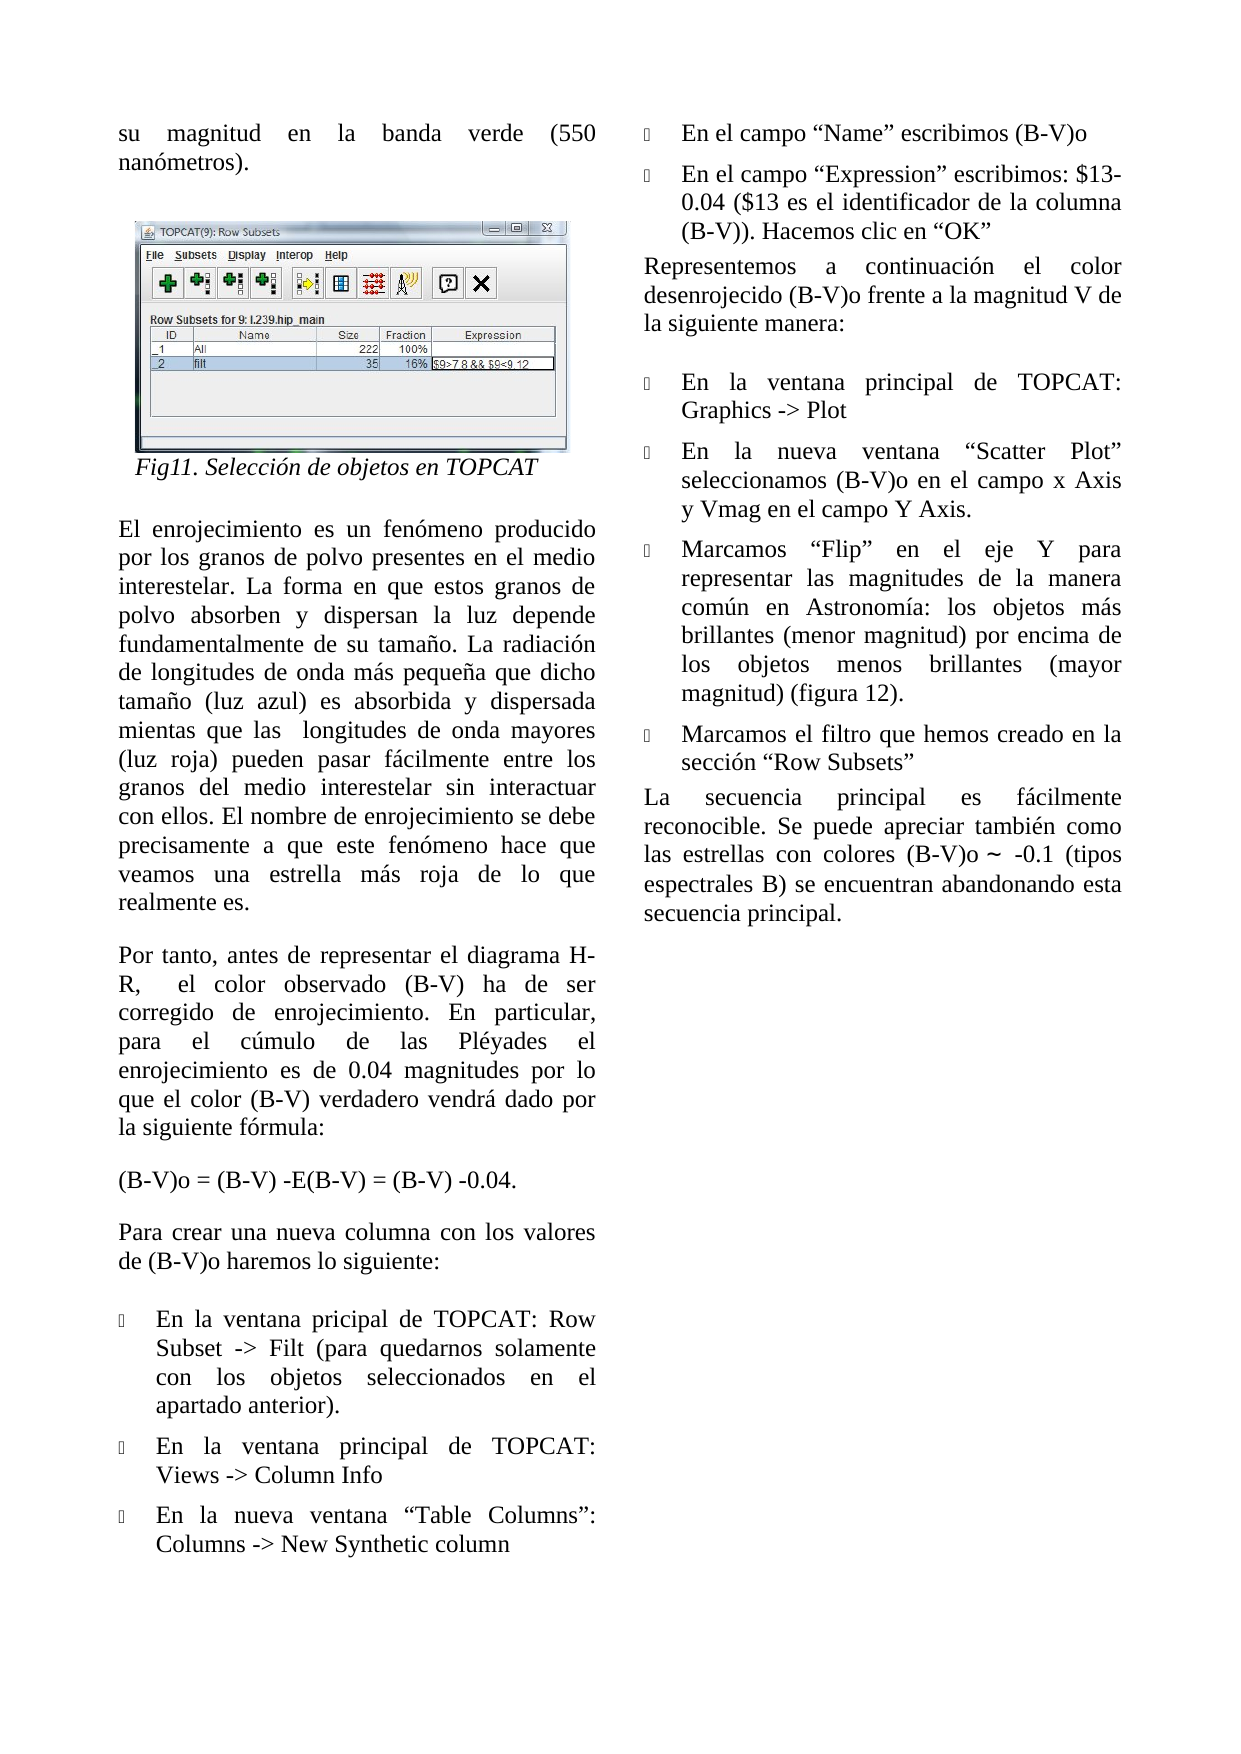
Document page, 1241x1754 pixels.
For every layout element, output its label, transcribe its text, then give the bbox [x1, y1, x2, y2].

list En la nueva ventana “Scatter Plot” seleccionamos (B-V)o en el campo x Axis y Vmag en el campo Y Axis. [644, 436, 1122, 522]
list Marcamos el filtro que hemos creado en la sección “Row Subsets” [644, 719, 1122, 776]
text El enrojecimiento es un fenómeno producido por los granos de polvo presentes en el medio interestelar. La forma en que estos granos de polvo absorben y dispersan la luz depende fundamentalmente de su tamaño. La radiación de longitudes de onda más pequeña que dicho tamaño (luz azul) es absorbida y dispersada mientas que las longitudes de onda mayores (luz roja) pueden pasar fácilmente entre los granos del medio interestelar sin interactuar con ellos. El nombre de enrojecimiento se debe precisamente a que este fenómeno hace que veamos una estrella más roja de lo que realmente es. [118, 514, 596, 916]
text Representemos a continuación el color desenrojecido (B-V)o frente a la magnitud V de la siguiente manera: [644, 251, 1122, 337]
list En la nueva ventana “Table Columns”: Columns -> New Synthetic column [118, 1501, 596, 1558]
list Marcamos “Flip” en el eje Y para representar las magnitudes de la manera común en Astronomía: los objetos más brillantes (menor magnitud) por encima de los objetos menos brillantes (mayor magnitud) (figura 12). [644, 534, 1122, 707]
text Fig11. Selección de objetos en TOPCAT [135, 453, 570, 481]
list En la ventana principal de TOPCAT: Views -> Column Info [118, 1431, 596, 1489]
text Por tanto, antes de representar el diagrama H-R, el color observado (B-V) ha de ser corregido de enrojecimiento. En particular, para el cúmulo de las Pléyades el enrojecimiento es de 0.04 magnitudes por lo que el color (B-V) verdadero vendrá dado por la siguiente fórmula: [118, 940, 596, 1141]
list En la ventana principal de TOPCAT: Graphics -> Plot [644, 367, 1122, 424]
list En el campo “Name” escribimos (B-V)o [644, 118, 1122, 147]
picture [134, 221, 571, 453]
list En la ventana pricipal de TOPCAT: Row Subset -> Filt (para quedarnos solamente con los objetos seleccionados en el apartado anterior). [118, 1304, 596, 1419]
text (B-V)o = (B-V) -E(B-V) = (B-V) -0.04. [118, 1165, 596, 1193]
text Para crear una nueva columna con los valores de (B-V)o haremos lo siguiente: [118, 1217, 596, 1275]
text La secuencia principal es fácilmente reconocible. Se puede apreciar también como las estrellas con colores (B-V)o ̴ -0.1 (tipos espectrales B) se encuentran abandonando esta secuencia principal. [644, 782, 1122, 926]
list En el campo “Expression” escribimos: $13-0.04 ($13 es el identificador de la columna (B-V)). Hacemos clic en “OK” [644, 159, 1122, 245]
text su magnitud en la banda verde (550 nanómetros). [118, 118, 596, 176]
